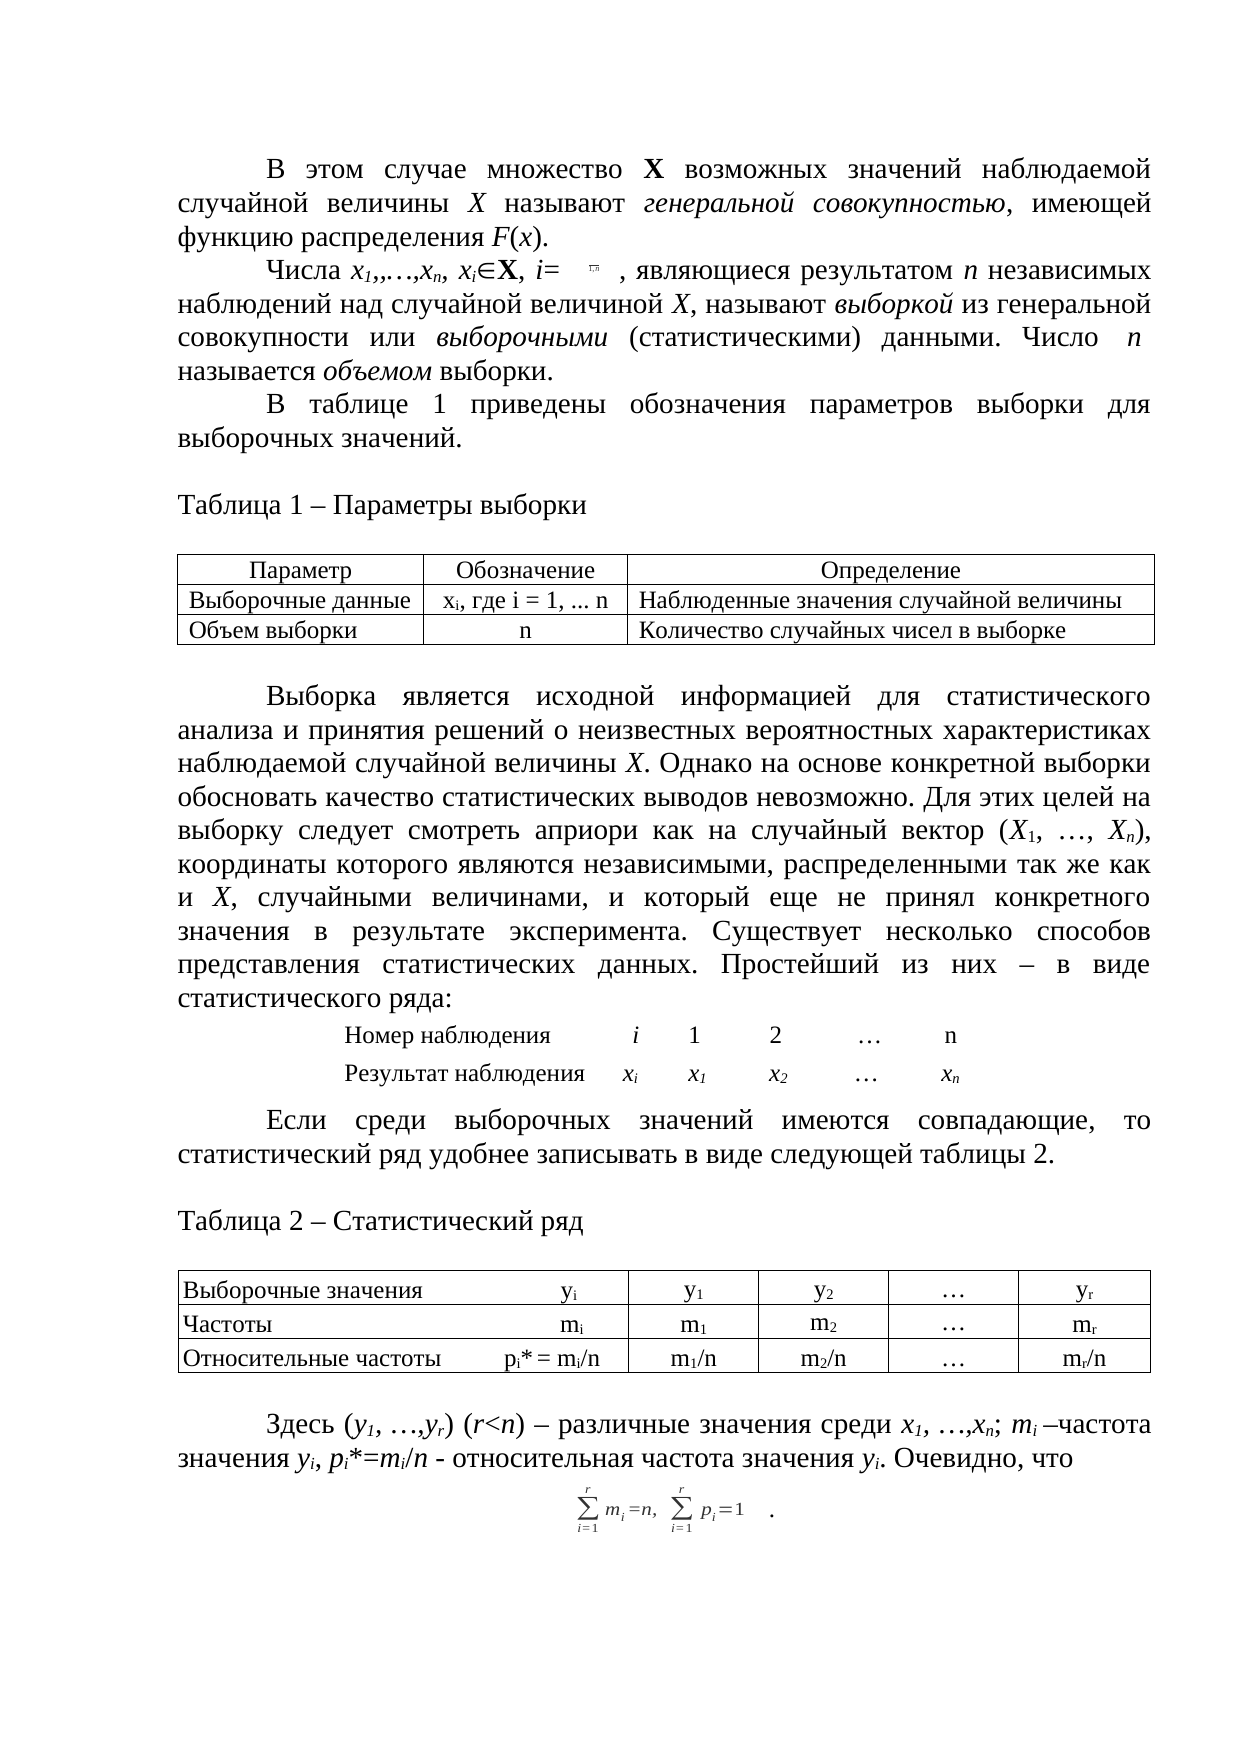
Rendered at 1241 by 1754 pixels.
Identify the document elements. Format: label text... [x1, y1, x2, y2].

text Таблица 2 – Статистический ряд [177, 1203, 1152, 1236]
table_header yr [1019, 1271, 1150, 1304]
table_header Номер наблюдения i [341, 1014, 685, 1055]
table_cell Результат наблюдения xi [341, 1055, 685, 1090]
table_header Обозначение [424, 555, 627, 584]
text Числа х1,,…,xn, xiX, i= , являющиеся результатом n независимых наблюдений над случайной величиной X, называют выборкой из генеральной совокупности или выборочными (статистическими) данными. Число n называется объемом выборки. [177, 252, 1152, 387]
text В таблице 1 приведены обозначения параметров выборки для выборочных значений. [177, 387, 1152, 454]
table_cell xi, где i = 1, ... n [424, 585, 627, 614]
table_cell m1 [629, 1305, 758, 1338]
text В этом случае множество X возможных значений наблюдаемой случайной величины Х называют генеральной совокупностью, имеющей функцию распределения F(х). [177, 152, 1152, 252]
table_cell mr/n [1019, 1339, 1150, 1372]
table_cell x1 x2 … xn [685, 1055, 987, 1090]
table_header 1 2 … n [685, 1014, 987, 1055]
table_header y2 [759, 1271, 888, 1304]
text Если среди выборочных значений имеются совпадающие, то статистический ряд удобнее записывать в виде следующей таблицы 2. [177, 1102, 1152, 1169]
table_cell … [889, 1305, 1018, 1338]
table_header … [889, 1271, 1018, 1304]
table_cell m1/n [629, 1339, 758, 1372]
table_cell mr [1019, 1305, 1150, 1338]
text Таблица 1 – Параметры выборки [177, 487, 1152, 521]
text . [768, 1473, 1152, 1544]
table_cell Объем выборки [178, 615, 423, 644]
table_cell Частоты mi [179, 1305, 628, 1338]
table_cell Наблюденные значения случайной величины [628, 585, 1154, 614]
table_cell Количество случайных чисел в выборке [628, 615, 1154, 644]
table_cell Относительные частоты pi* = mi/n [179, 1339, 628, 1372]
text Выборка является исходной информацией для статистического анализа и принятия решений о неизвестных вероятностных характеристиках наблюдаемой случайной величины X. Однако на основе конкретной выборки обосновать качество статистических выводов невозможно. Для этих целей на выборку следует смотреть априори как на случайный вектор (Х1, …, Xn), координаты которого являются независимыми, распределенными так же как и X, случайными величинами, и который еще не принял конкретного значения в результате эксперимента. Существует несколько способов представления статистических данных. Простейший из них – в виде статистического ряда: [177, 678, 1152, 1014]
table_cell m2 [759, 1305, 888, 1338]
table_header Определение [628, 555, 1154, 584]
table_cell Выборочные данные [178, 585, 423, 614]
table_cell n [424, 615, 627, 644]
table_cell m2/n [759, 1339, 888, 1372]
table_header y1 [629, 1271, 758, 1304]
text Здесь (у1, …,yr) (r<n) – различные значения среди х1, …,xn; mi –частота значения уi, pi*=mi/n - относительная частота значения yi. Очевидно, что [177, 1406, 1152, 1473]
text [177, 1473, 554, 1544]
table_header Выборочные значения yi [179, 1271, 628, 1304]
table_header Параметр [178, 555, 423, 584]
table_cell … [889, 1339, 1018, 1372]
